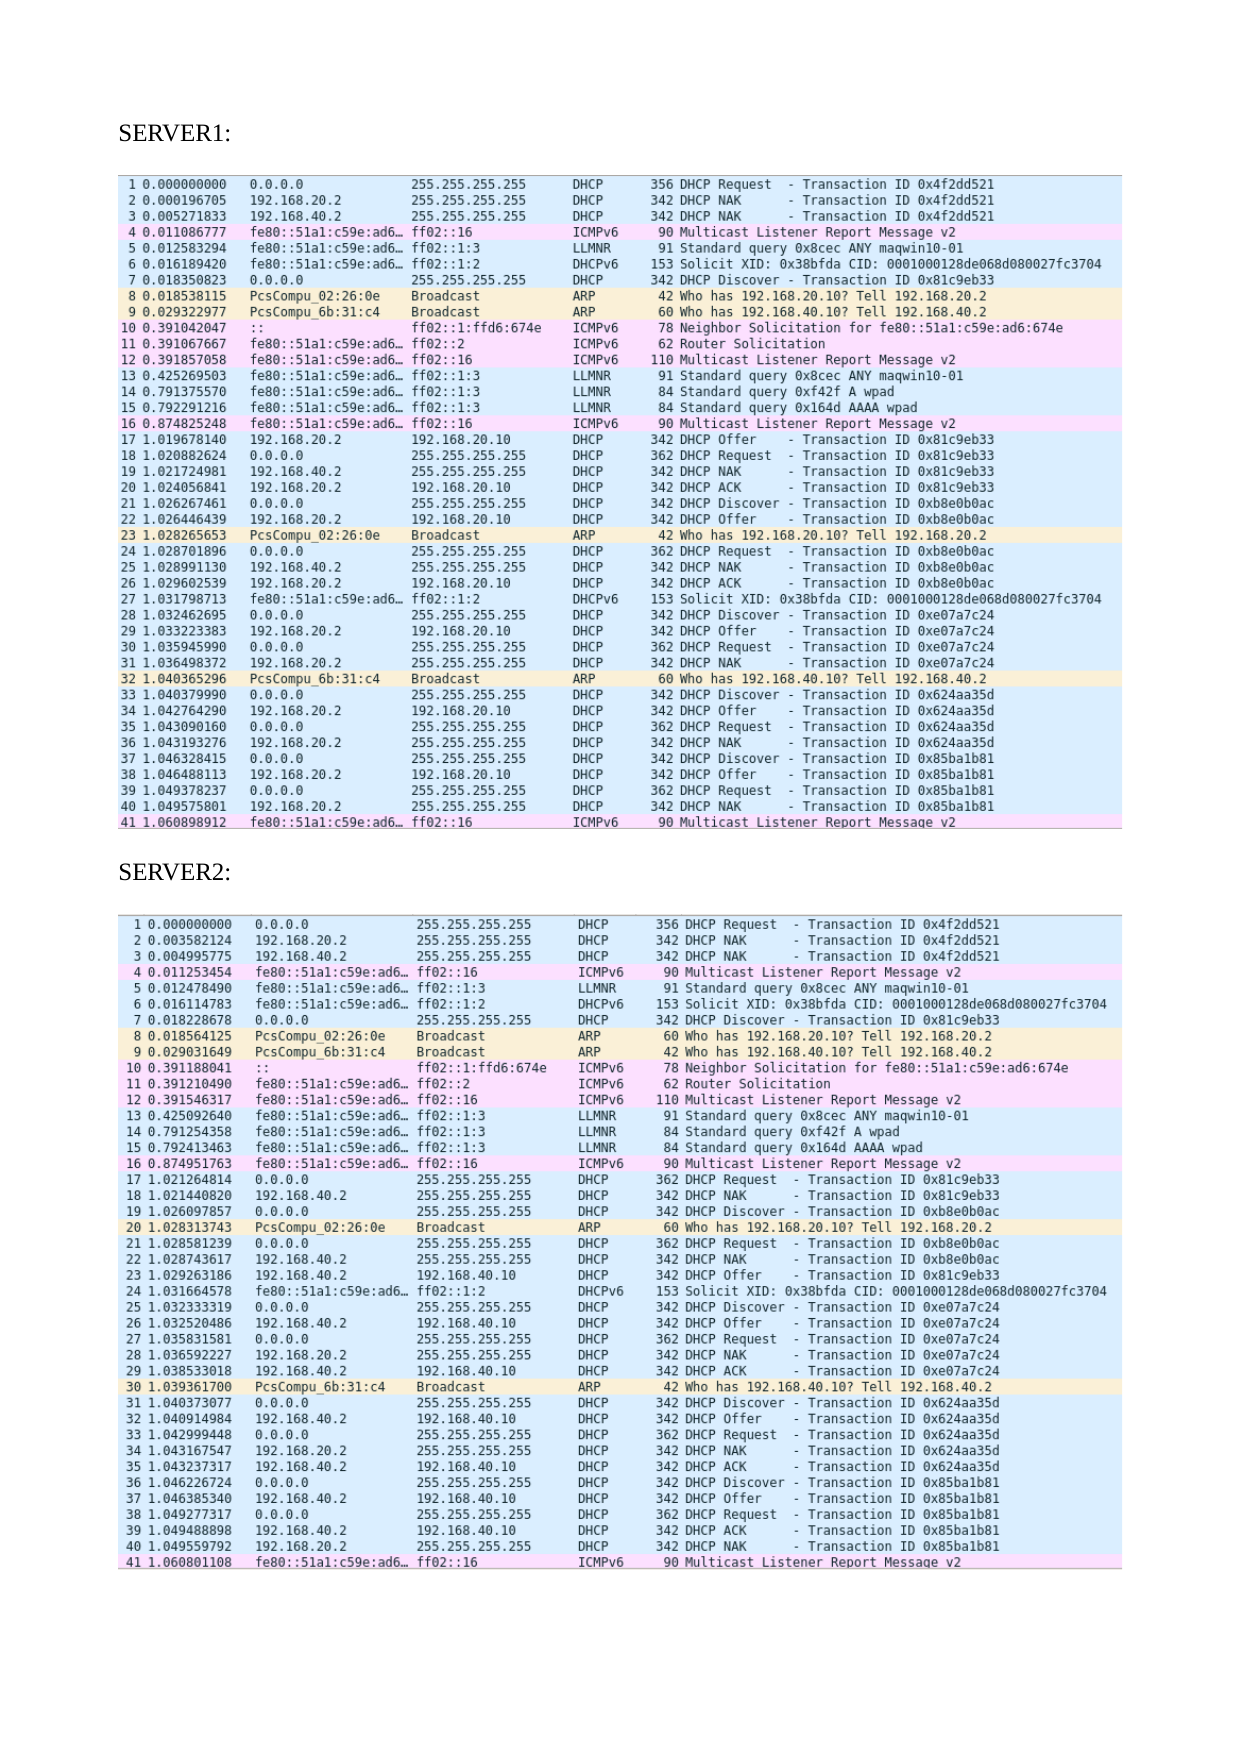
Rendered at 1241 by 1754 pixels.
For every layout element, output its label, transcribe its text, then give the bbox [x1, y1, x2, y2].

picture [118, 175, 1123, 829]
text SERVER1: [118, 118, 1122, 147]
text SERVER2: [118, 857, 1122, 886]
picture [118, 914, 1123, 1570]
